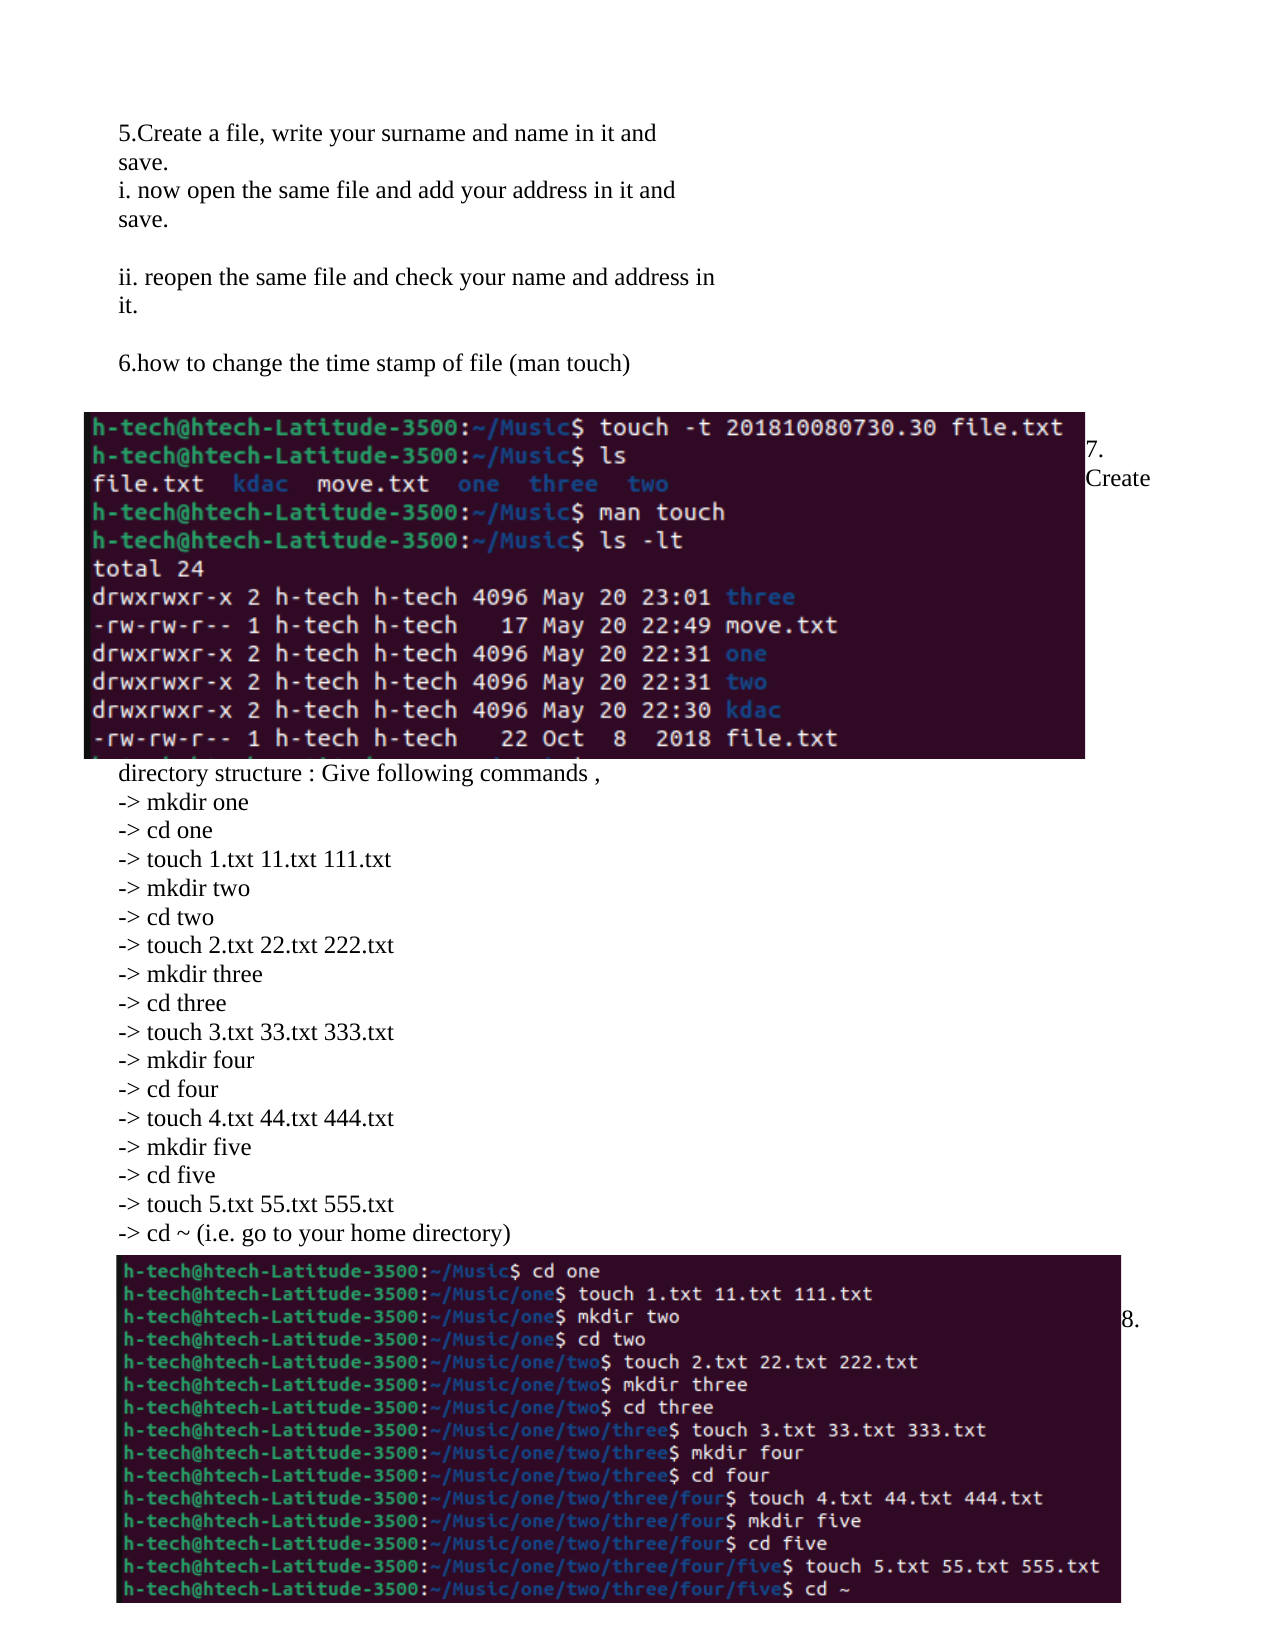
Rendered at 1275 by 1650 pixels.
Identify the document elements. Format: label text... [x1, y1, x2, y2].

text it. [118, 291, 1157, 319]
text 6.how to change the time stamp of file (man touch) [118, 348, 1157, 377]
text -> touch 1.txt 11.txt 111.txt [118, 844, 1157, 873]
text -> cd five [118, 1161, 1157, 1189]
text -> cd ~ (i.e. go to your home directory) [118, 1218, 1157, 1247]
text -> mkdir one [118, 787, 1157, 816]
text -> cd two [118, 902, 1157, 931]
text save. [118, 204, 1157, 233]
text -> mkdir four [118, 1046, 1157, 1074]
text 8. [1122, 1304, 1157, 1333]
text -> touch 4.txt 44.txt 444.txt [118, 1103, 1157, 1132]
text -> touch 5.txt 55.txt 555.txt [118, 1189, 1157, 1218]
text -> cd four [118, 1074, 1157, 1103]
text 7. Create directory structure : Give following commands , [118, 434, 1157, 787]
text -> cd three [118, 988, 1157, 1017]
text -> touch 3.txt 33.txt 333.txt [118, 1017, 1157, 1046]
text -> mkdir three [118, 959, 1157, 988]
text -> touch 2.txt 22.txt 222.txt [118, 931, 1157, 959]
text -> mkdir two [118, 873, 1157, 902]
text 5.Create a file, write your surname and name in it and [118, 118, 1157, 147]
text -> cd one [118, 816, 1157, 844]
text ii. reopen the same file and check your name and address in [118, 262, 1157, 291]
text save. [118, 147, 1157, 176]
text -> mkdir five [118, 1132, 1157, 1161]
text i. now open the same file and add your address in it and [118, 176, 1157, 204]
